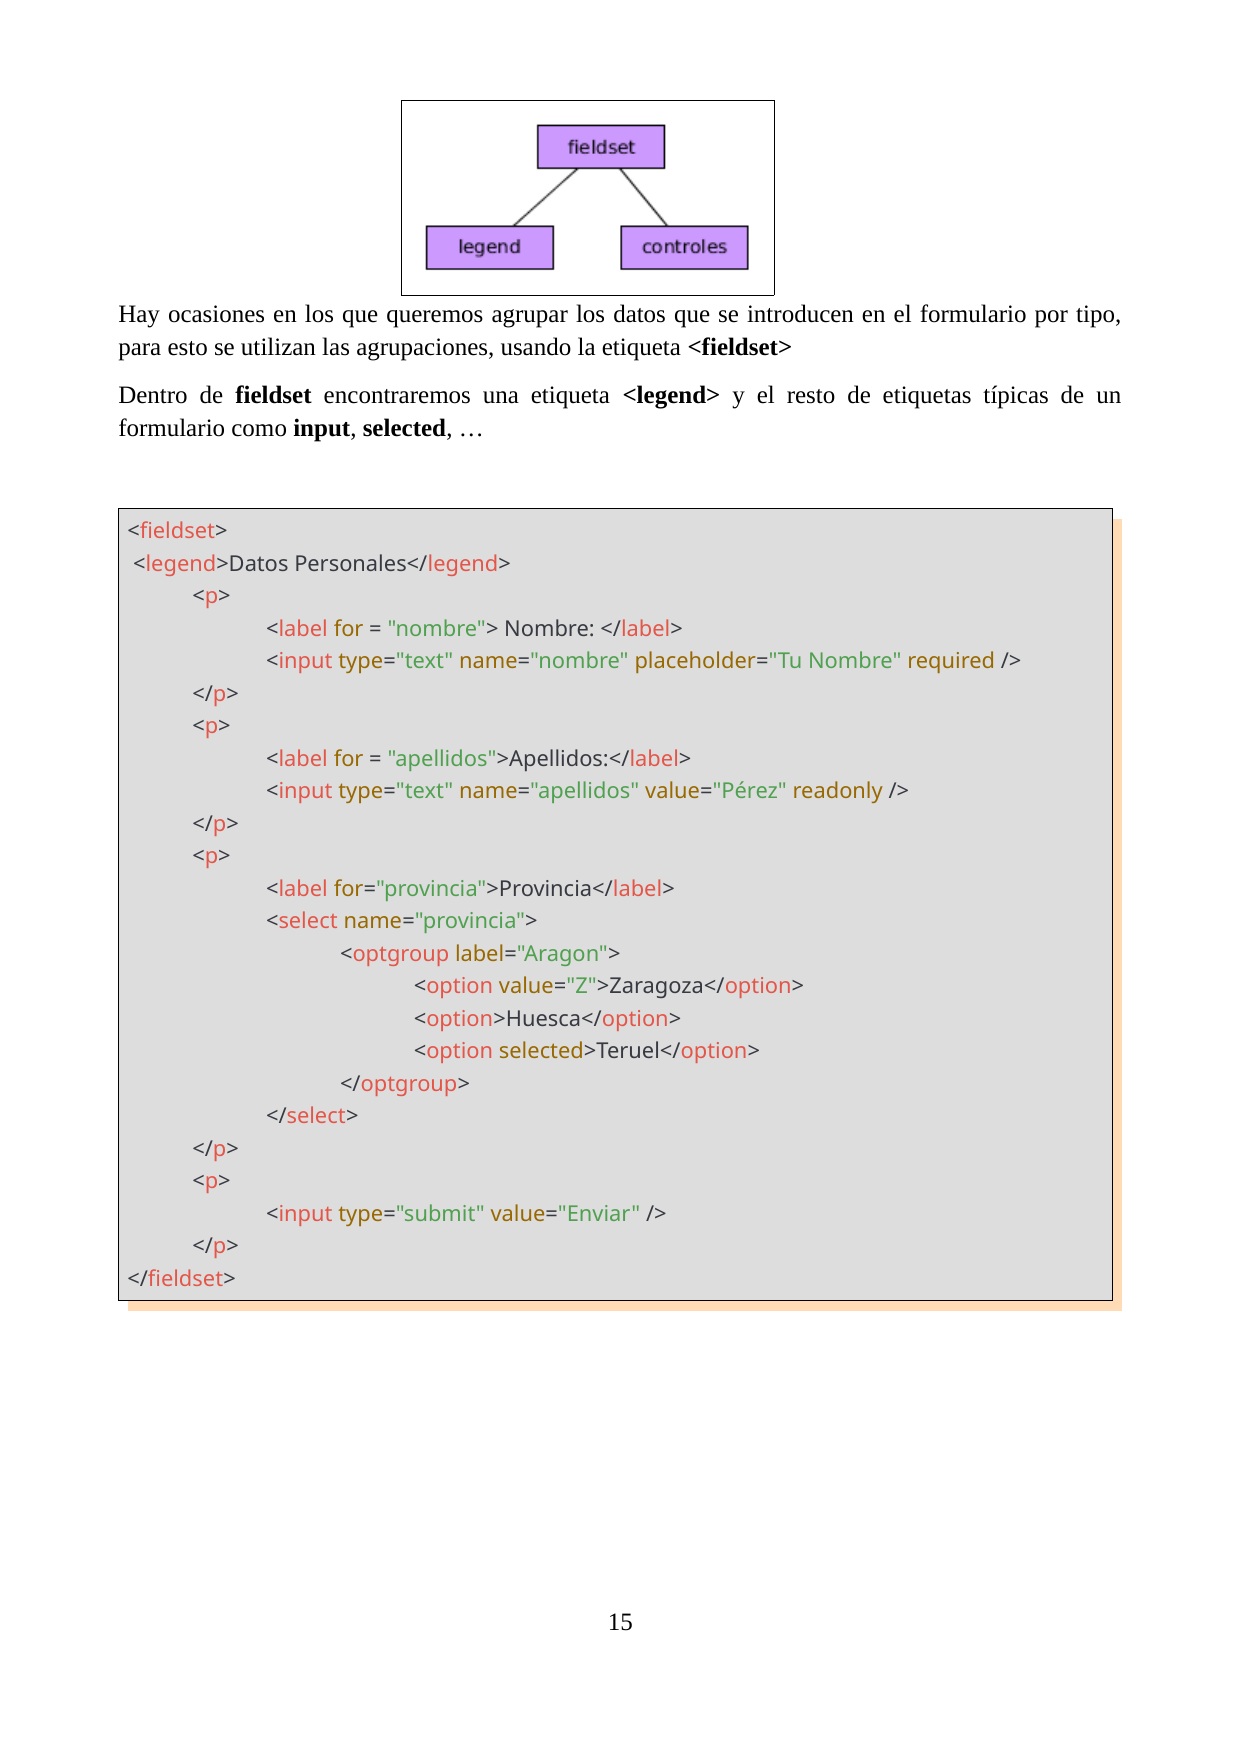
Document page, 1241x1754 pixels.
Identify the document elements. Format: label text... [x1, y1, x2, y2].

text <option>Huesca</option> [119, 996, 1112, 1028]
text Dentro de fieldset encontraremos una etiqueta <legend> y el resto de etiquetas típicas de un formulario como input, selected, … [118, 380, 1122, 442]
text <select name="provincia"> [119, 898, 1112, 931]
text <label for = "nombre"> Nombre: </label> [119, 606, 1112, 638]
text <option selected>Teruel</option> [119, 1028, 1112, 1061]
text <p> [119, 573, 1112, 606]
text </p> [119, 801, 1112, 833]
text </optgroup> [119, 1061, 1112, 1093]
text </p> [119, 1126, 1112, 1158]
text <input type="text" name="apellidos" value="Pérez" readonly /> [119, 768, 1112, 801]
text <p> [119, 1158, 1112, 1191]
text <p> [119, 703, 1112, 736]
text Hay ocasiones en los que queremos agrupar los datos que se introducen en el formulario por tipo, para esto se utilizan las agrupaciones, usando la etiqueta <fieldset> [118, 118, 1122, 361]
text <label for = "apellidos">Apellidos:</label> [119, 736, 1112, 768]
picture [403, 102, 772, 293]
text <input type="text" name="nombre" placeholder="Tu Nombre" required /> [119, 638, 1112, 671]
text </select> [119, 1093, 1112, 1126]
text </p> [119, 1223, 1112, 1256]
text <option value="Z">Zaragoza</option> [119, 963, 1112, 996]
text <fieldset> [119, 509, 1112, 541]
text </p> [119, 671, 1112, 703]
text <optgroup label="Aragon"> [119, 931, 1112, 963]
text </fieldset> [119, 1256, 1112, 1300]
text <p> [119, 833, 1112, 866]
text <label for="provincia">Provincia</label> [119, 866, 1112, 898]
text <legend>Datos Personales</legend> [119, 541, 1112, 573]
text <input type="submit" value="Enviar" /> [119, 1191, 1112, 1223]
